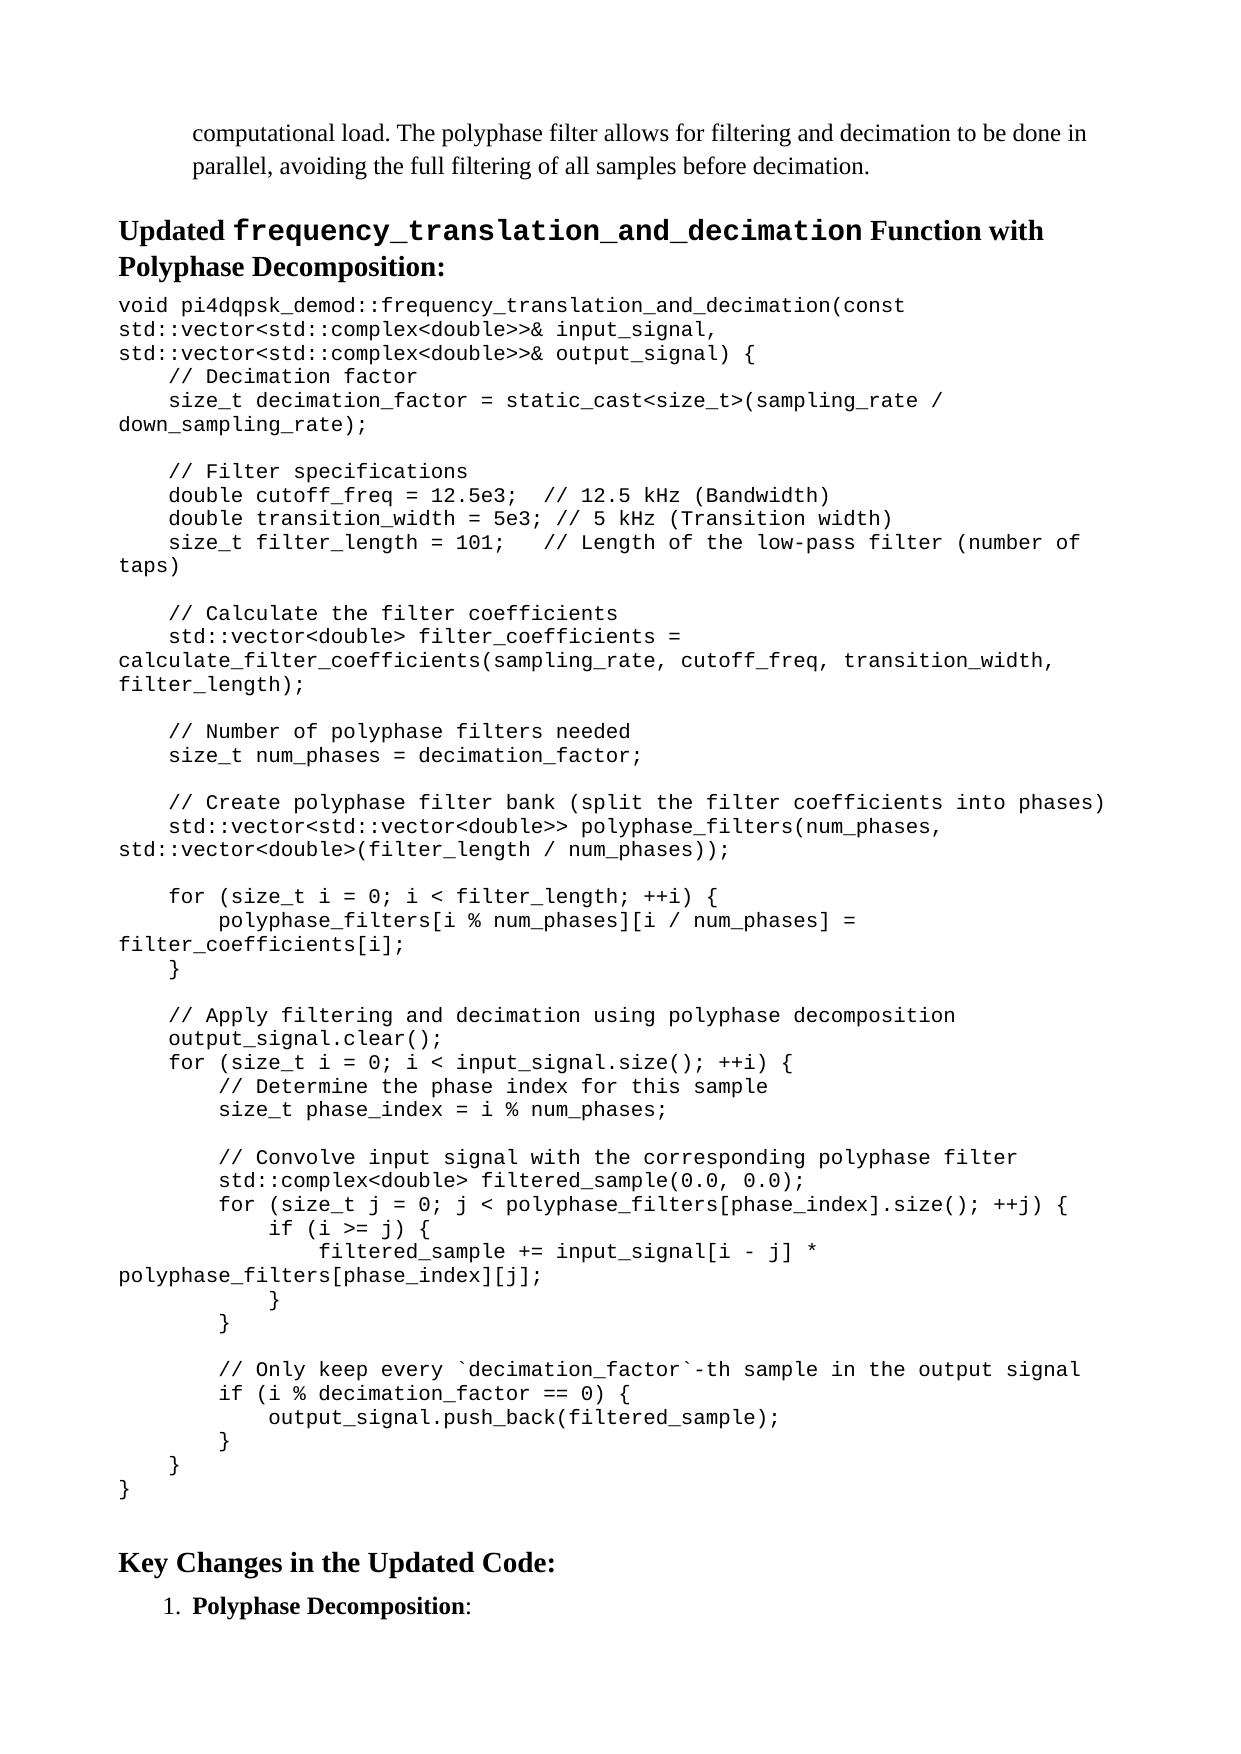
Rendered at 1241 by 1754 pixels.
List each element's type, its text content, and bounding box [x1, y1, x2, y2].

text std::vector<std::vector<double>> polyphase_filters(num_phases, std::vector<double>(filter_length / num_phases)); [118, 816, 1122, 863]
text double cutoff_freq = 12.5e3; // 12.5 kHz (Bandwidth) [118, 484, 1122, 508]
subtitle Updated frequency_translation_and_decimation Function with Polyphase Decomposition: [118, 213, 1122, 283]
subtitle Key Changes in the Updated Code: [118, 1545, 1122, 1579]
text output_signal.clear(); [118, 1028, 1122, 1052]
text // Create polyphase filter bank (split the filter coefficients into phases) [118, 792, 1122, 816]
text // Apply filtering and decimation using polyphase decomposition [118, 1005, 1122, 1028]
text void pi4dqpsk_demod::frequency_translation_and_decimation(const std::vector<std::complex<double>>& input_signal, std::vector<std::complex<double>>& output_signal) { [118, 295, 1122, 366]
text if (i >= j) { [118, 1218, 1122, 1241]
text size_t phase_index = i % num_phases; [118, 1099, 1122, 1123]
text } [118, 1430, 1122, 1454]
text } [118, 1478, 1122, 1501]
text // Determine the phase index for this sample [118, 1076, 1122, 1099]
text // Convolve input signal with the corresponding polyphase filter [118, 1147, 1122, 1170]
text for (size_t i = 0; i < filter_length; ++i) { [118, 887, 1122, 910]
text // Filter specifications [118, 461, 1122, 484]
text } [118, 1288, 1122, 1312]
text // Number of polyphase filters needed [118, 721, 1122, 745]
text } [118, 1454, 1122, 1478]
text } [118, 957, 1122, 981]
text // Decimation factor [118, 366, 1122, 390]
list Polyphase Decomposition: [162, 1591, 1122, 1620]
text // Calculate the filter coefficients [118, 603, 1122, 626]
text } [118, 1312, 1122, 1336]
text double transition_width = 5e3; // 5 kHz (Transition width) [118, 508, 1122, 532]
text size_t filter_length = 101; // Length of the low-pass filter (number of taps) [118, 532, 1122, 579]
text size_t num_phases = decimation_factor; [118, 745, 1122, 768]
text std::complex<double> filtered_sample(0.0, 0.0); [118, 1170, 1122, 1194]
text for (size_t j = 0; j < polyphase_filters[phase_index].size(); ++j) { [118, 1194, 1122, 1218]
text // Only keep every `decimation_factor`-th sample in the output signal [118, 1359, 1122, 1383]
text filtered_sample += input_signal[i - j] * polyphase_filters[phase_index][j]; [118, 1241, 1122, 1288]
text output_signal.push_back(filtered_sample); [118, 1407, 1122, 1430]
text size_t decimation_factor = static_cast<size_t>(sampling_rate / down_sampling_rate); [118, 390, 1122, 437]
text polyphase_filters[i % num_phases][i / num_phases] = filter_coefficients[i]; [118, 910, 1122, 957]
list computational load. The polyphase filter allows for filtering and decimation to be done in parallel, avoiding the full filtering of all samples before decimation. [162, 118, 1122, 180]
text std::vector<double> filter_coefficients = calculate_filter_coefficients(sampling_rate, cutoff_freq, transition_width, filter_length); [118, 626, 1122, 697]
text if (i % decimation_factor == 0) { [118, 1383, 1122, 1407]
text for (size_t i = 0; i < input_signal.size(); ++i) { [118, 1052, 1122, 1076]
